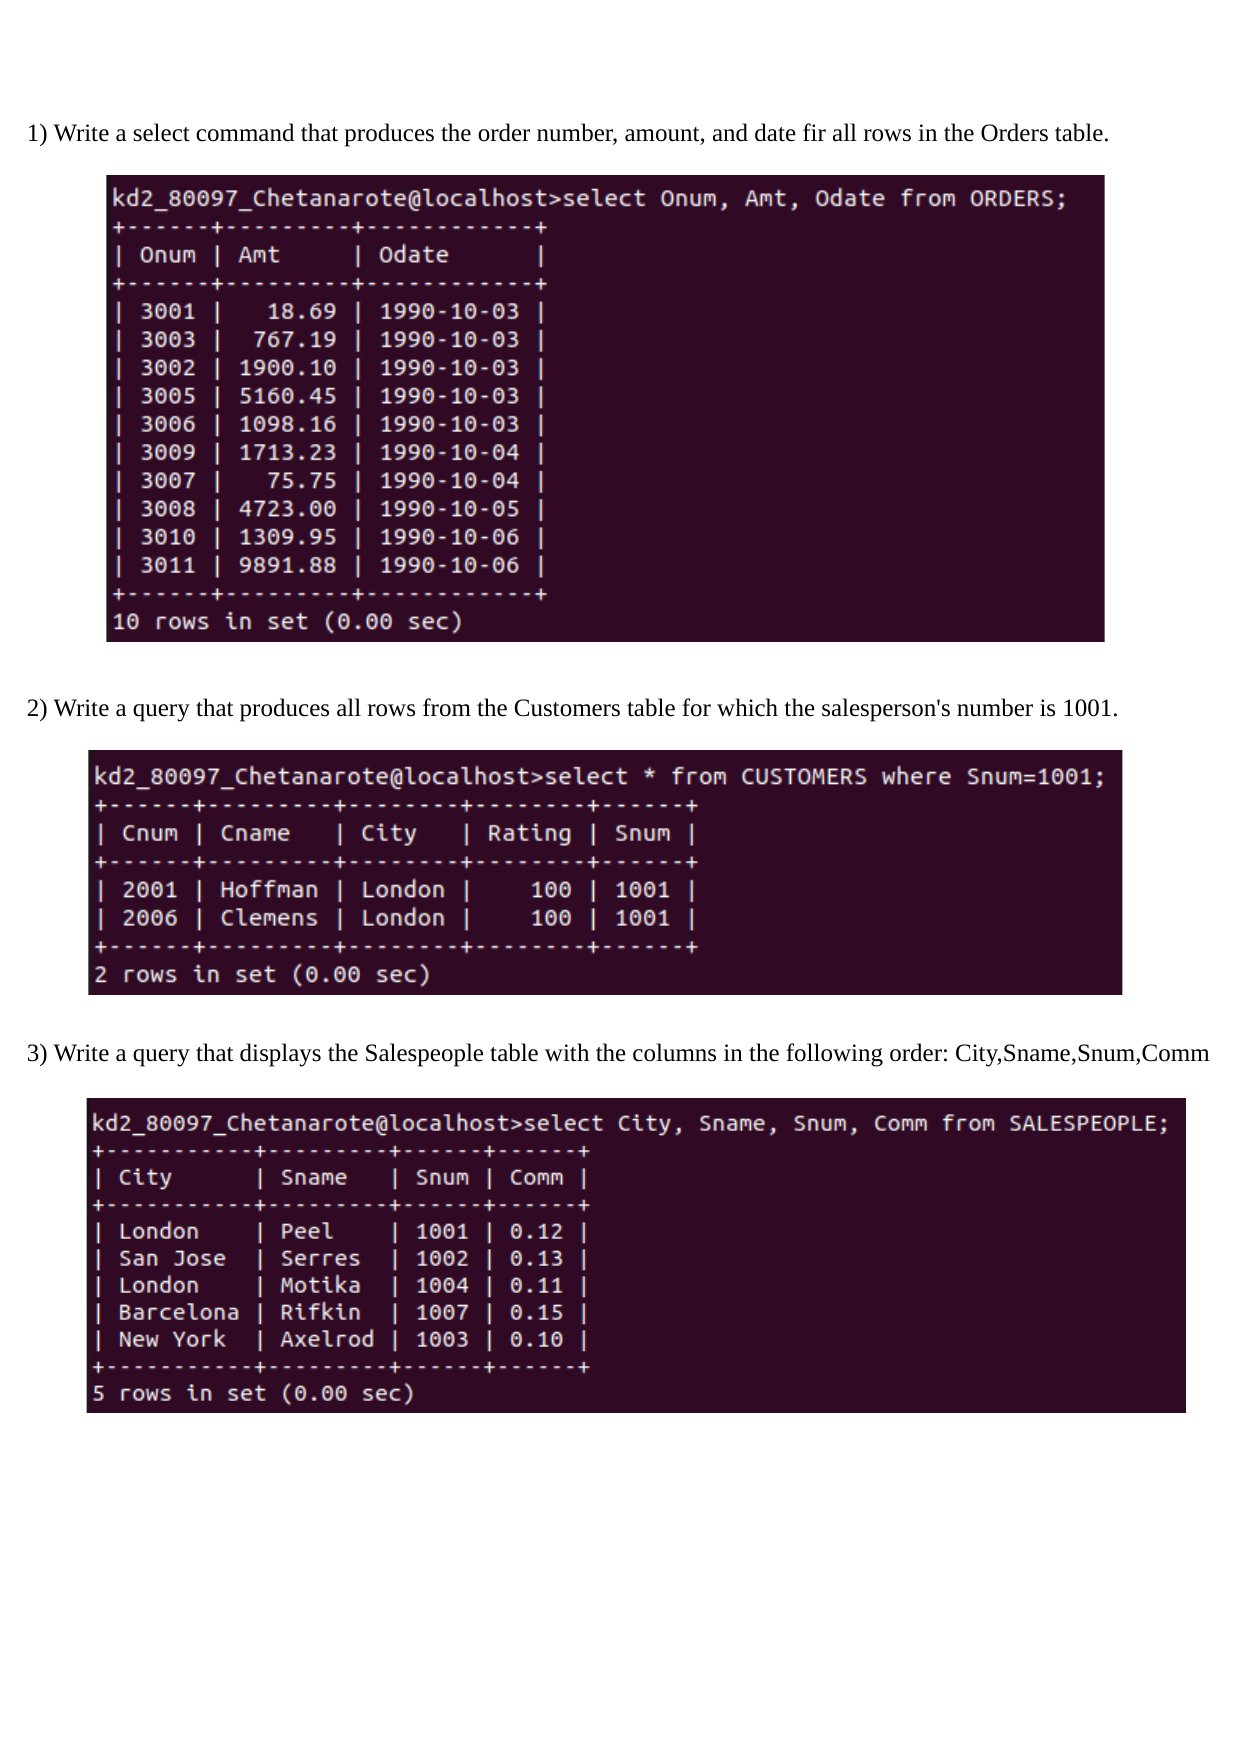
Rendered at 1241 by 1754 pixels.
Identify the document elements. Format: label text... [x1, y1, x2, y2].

picture [106, 175, 1105, 642]
text 3) Write a query that displays the Salespeople table with the columns in the following order: City,Sname,Snum,Comm [27, 1038, 1240, 1067]
picture [86, 1098, 1186, 1413]
text 2) Write a query that produces all rows from the Customers table for which the salesperson's number is 1001. [27, 693, 1240, 722]
picture [88, 750, 1123, 995]
text 1) Write a select command that produces the order number, amount, and date fir all rows in the Orders table. [27, 118, 1240, 147]
